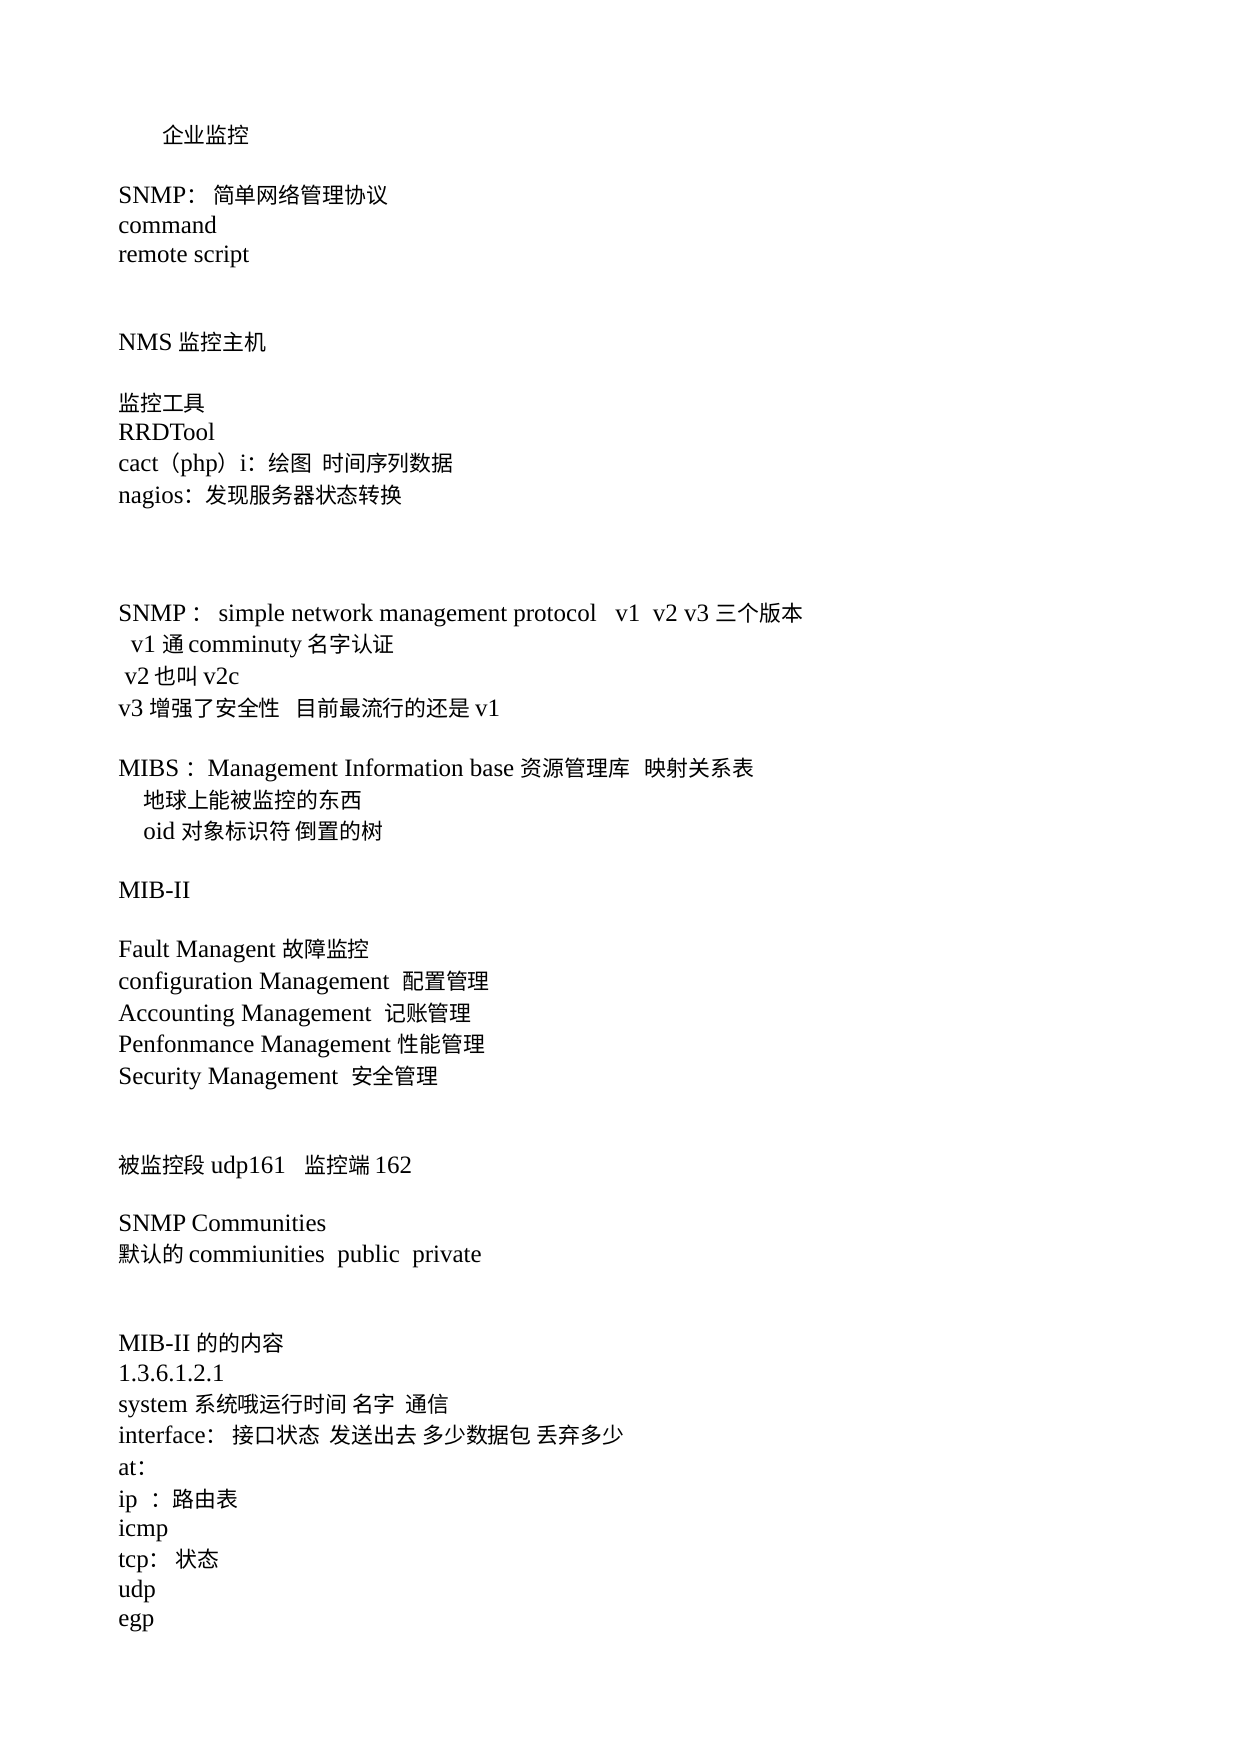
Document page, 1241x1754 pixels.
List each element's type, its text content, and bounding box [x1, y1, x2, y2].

text NMS 监控主机 [118, 325, 1122, 357]
text Fault Managent 故障监控 [118, 932, 1122, 964]
text SNMP ： simple network management protocol v1 v2 v3 三个版本 [118, 596, 1122, 627]
text interface： 接口状态 发送出去 多少数据包 丢弃多少 [118, 1418, 1122, 1450]
text SNMP： 简单网络管理协议 [118, 178, 1122, 210]
text v3 增强了安全性 目前最流行的还是v1 [118, 691, 1122, 722]
text 1.3.6.1.2.1 [118, 1358, 1122, 1387]
text tcp： 状态 [118, 1542, 1122, 1574]
text Accounting Management 记账管理 [118, 996, 1122, 1027]
text 监控工具 [118, 386, 1122, 417]
text remote script [118, 239, 1122, 268]
text configuration Management 配置管理 [118, 964, 1122, 996]
text 地球上能被监控的东西 [118, 783, 1122, 814]
text Penfonmance Management 性能管理 [118, 1027, 1122, 1059]
text 被监控段 udp161 监控端162 [118, 1148, 1122, 1180]
text MIB-II [118, 875, 1122, 903]
text v2也叫 v2c [118, 659, 1122, 691]
text udp [118, 1574, 1122, 1603]
text oid 对象标识符 倒置的树 [118, 814, 1122, 846]
text Security Management 安全管理 [118, 1059, 1122, 1091]
text nagios：发现服务器状态转换 [118, 478, 1122, 509]
text command [118, 210, 1122, 239]
text RRDTool [118, 417, 1122, 446]
text at： [118, 1450, 1122, 1482]
text v1 通comminuty名字认证 [118, 627, 1122, 659]
text system 系统哦运行时间 名字 通信 [118, 1387, 1122, 1418]
text ip ：路由表 [118, 1482, 1122, 1513]
text MIB-II 的的内容 [118, 1326, 1122, 1358]
text SNMP Communities [118, 1208, 1122, 1237]
text 企业监控 [118, 118, 1122, 150]
text egp [118, 1603, 1122, 1631]
text icmp [118, 1513, 1122, 1542]
text cact（php）i：绘图 时间序列数据 [118, 446, 1122, 478]
text MIBS ：Management Information base 资源管理库 映射关系表 [118, 751, 1122, 783]
text 默认的 commiunities public private [118, 1237, 1122, 1269]
